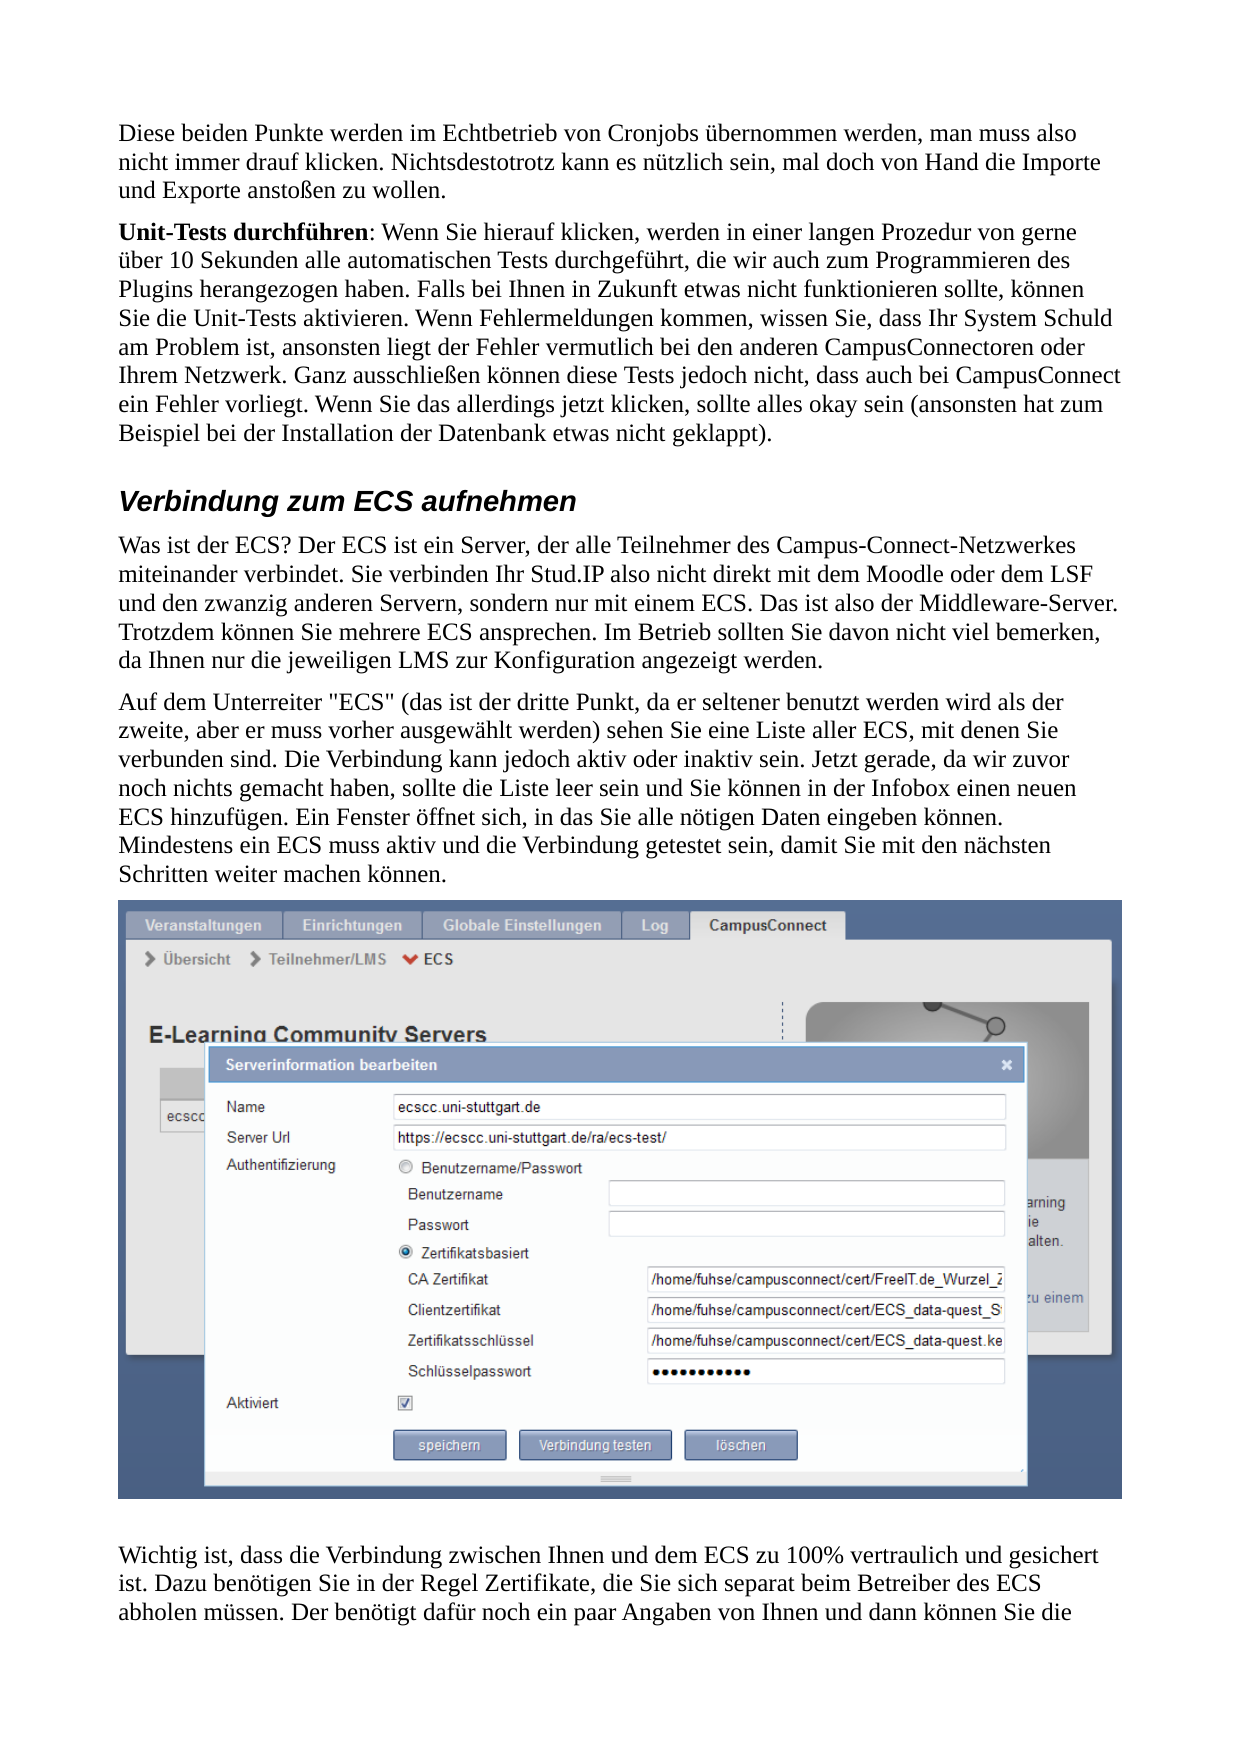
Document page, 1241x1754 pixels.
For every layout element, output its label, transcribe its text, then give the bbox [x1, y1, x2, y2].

text Wichtig ist, dass die Verbindung zwischen Ihnen und dem ECS zu 100% vertraulich und gesichert ist. Dazu benötigen Sie in der Regel Zertifikate, die Sie sich separat beim Betreiber des ECS abholen müssen. Der benötigt dafür noch ein paar Angaben von Ihnen und dann können Sie die [118, 1540, 1122, 1626]
text Auf dem Unterreiter "ECS" (das ist der dritte Punkt, da er seltener benutzt werden wird als der zweite, aber er muss vorher ausgewählt werden) sehen Sie eine Liste aller ECS, mit denen Sie verbunden sind. Die Verbindung kann jedoch aktiv oder inaktiv sein. Jetzt gerade, da wir zuvor noch nichts gemacht haben, sollte die Liste leer sein und Sie können in der Infobox einen neuen ECS hinzufügen. Ein Fenster öffnet sich, in das Sie alle nötigen Daten eingeben können. Mindestens ein ECS muss aktiv und die Verbindung getestet sein, damit Sie mit den nächsten Schritten weiter machen können. [118, 687, 1122, 888]
text Diese beiden Punkte werden im Echtbetrieb von Cronjobs übernommen werden, man muss also nicht immer drauf klicken. Nichtsdestotrotz kann es nützlich sein, mal doch von Hand die Importe und Exporte anstoßen zu wollen. [118, 118, 1122, 204]
text Unit-Tests durchführen: Wenn Sie hierauf klicken, werden in einer langen Prozedur von gerne über 10 Sekunden alle automatischen Tests durchgeführt, die wir auch zum Programmieren des Plugins herangezogen haben. Falls bei Ihnen in Zukunft etwas nicht funktionieren sollte, können Sie die Unit-Tests aktivieren. Wenn Fehlermeldungen kommen, wissen Sie, dass Ihr System Schuld am Problem ist, ansonsten liegt der Fehler vermutlich bei den anderen CampusConnectoren oder Ihrem Netzwerk. Ganz ausschließen können diese Tests jedoch nicht, dass auch bei CampusConnect ein Fehler vorliegt. Wenn Sie das allerdings jetzt klicken, sollte alles okay sein (ansonsten hat zum Beispiel bei der Installation der Datenbank etwas nicht geklappt). [118, 217, 1122, 447]
subtitle Verbindung zum ECS aufnehmen [118, 484, 1122, 518]
picture [118, 900, 1122, 1499]
text Was ist der ECS? Der ECS ist ein Server, der alle Teilnehmer des Campus-Connect-Netzwerkes miteinander verbindet. Sie verbinden Ihr Stud.IP also nicht direkt mit dem Moodle oder dem LSF und den zwanzig anderen Servern, sondern nur mit einem ECS. Das ist also der Middleware-Server. Trotzdem können Sie mehrere ECS ansprechen. Im Betrieb sollten Sie davon nicht viel bemerken, da Ihnen nur die jeweiligen LMS zur Konfiguration angezeigt werden. [118, 530, 1122, 674]
